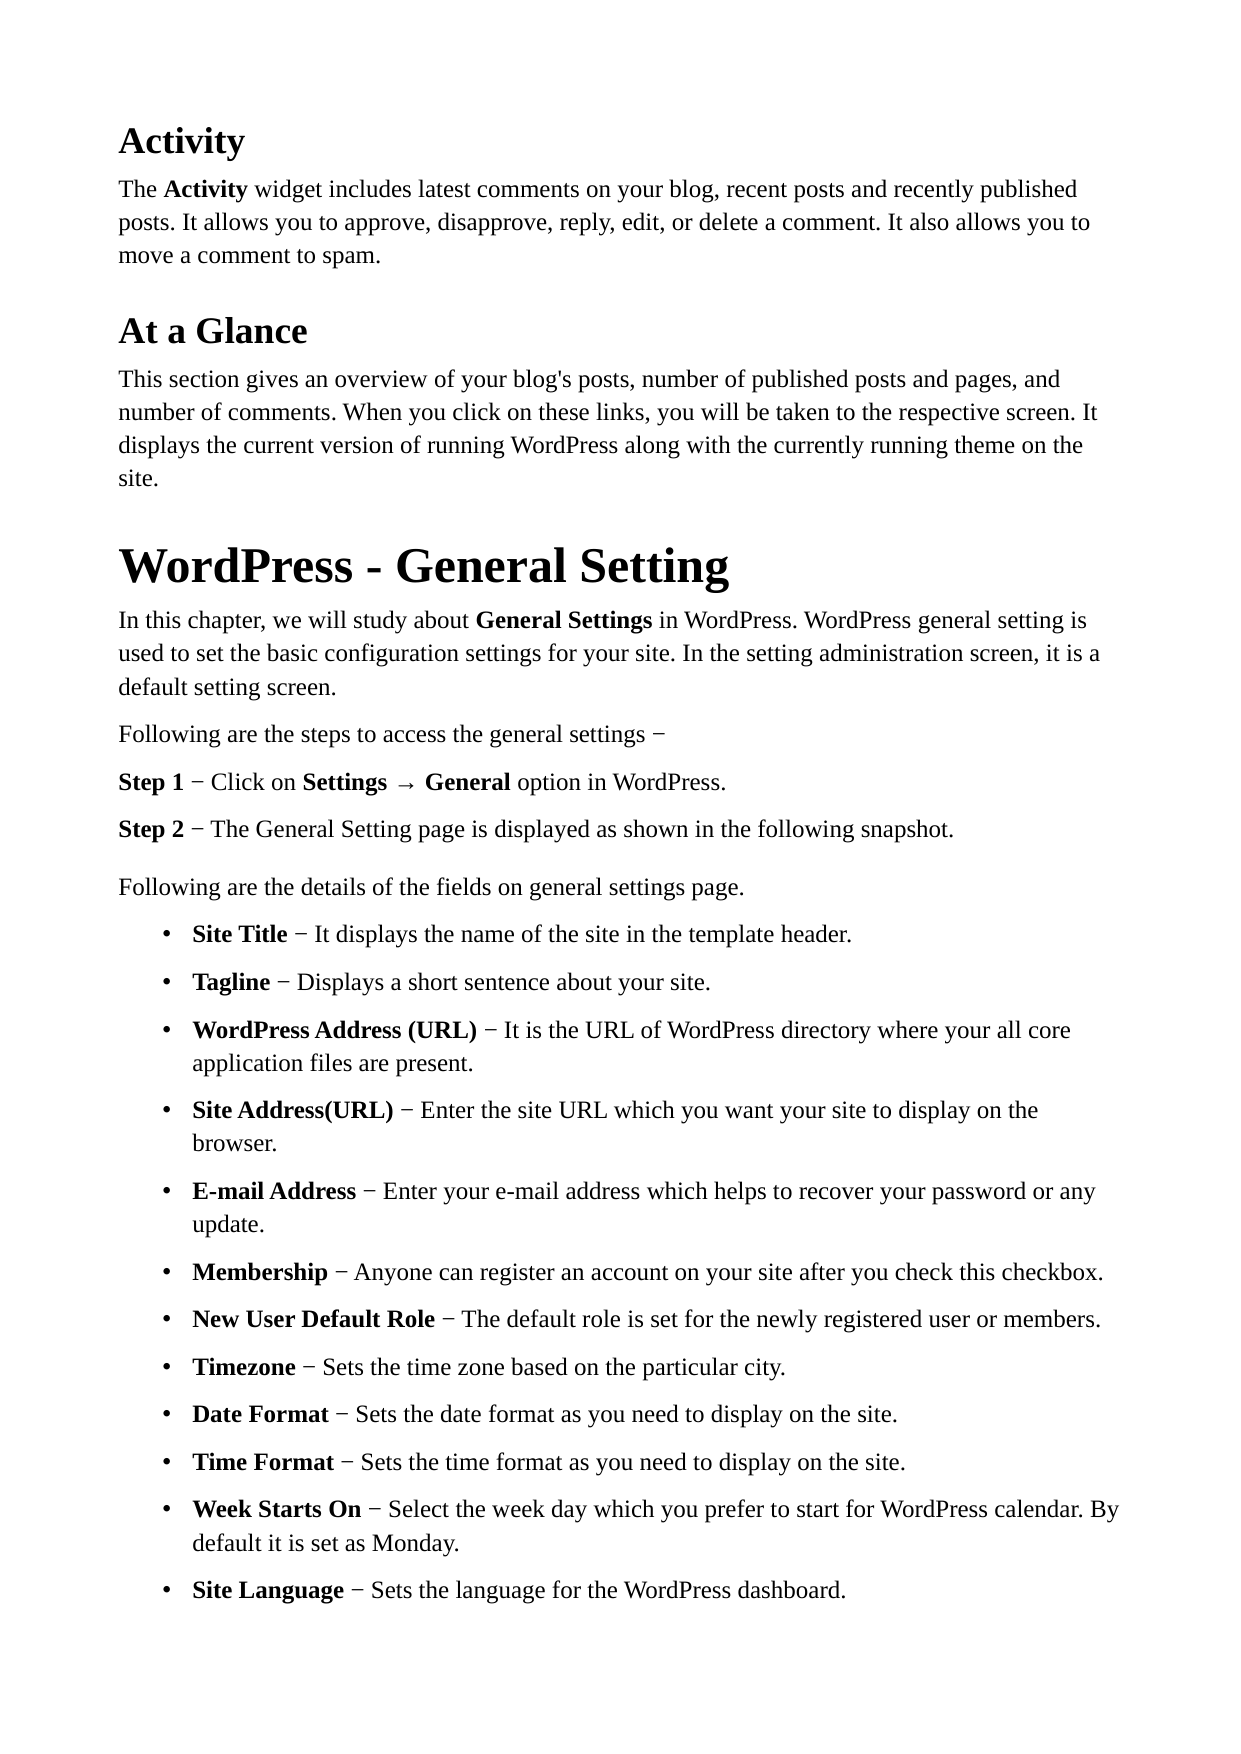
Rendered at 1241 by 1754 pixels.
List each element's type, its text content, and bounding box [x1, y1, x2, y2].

text Following are the steps to access the general settings − [118, 719, 1122, 748]
list Site Address(URL) − Enter the site URL which you want your site to display on the browser. [162, 1095, 1122, 1157]
list Timezone − Sets the time zone based on the particular city. [162, 1352, 1122, 1381]
list WordPress Address (URL) − It is the URL of WordPress directory where your all core application files are present. [162, 1015, 1122, 1076]
text In this chapter, we will study about General Settings in WordPress. WordPress general setting is used to set the basic configuration settings for your site. In the setting administration screen, it is a default setting screen. [118, 606, 1122, 700]
list Tagline − Displays a short sentence about your site. [162, 967, 1122, 996]
subtitle Activity [118, 118, 1122, 161]
list Date Format − Sets the date format as you need to display on the site. [162, 1399, 1122, 1428]
subtitle WordPress - General Setting [118, 536, 1122, 593]
text Step 2 − The General Setting page is displayed as shown in the following snapshot. [118, 814, 1122, 843]
list Time Format − Sets the time format as you need to display on the site. [162, 1447, 1122, 1476]
list Membership − Anyone can register an account on your site after you check this checkbox. [162, 1257, 1122, 1285]
text This section gives an overview of your blog's posts, number of published posts and pages, and number of comments. When you click on these links, you will be taken to the respective screen. It displays the current version of running WordPress along with the currently running theme on the site. [118, 364, 1122, 492]
list Week Starts On − Select the week day which you prefer to start for WordPress calendar. By default it is set as Monday. [162, 1494, 1122, 1556]
list E-mail Address − Enter your e-mail address which helps to recover your password or any update. [162, 1176, 1122, 1238]
subtitle At a Glance [118, 308, 1122, 351]
text Following are the details of the fields on general settings page. [118, 872, 1122, 901]
list New User Default Role − The default role is set for the newly registered user or members. [162, 1304, 1122, 1333]
text The Activity widget includes latest comments on your blog, recent posts and recently published posts. It allows you to approve, disapprove, reply, edit, or delete a comment. It also allows you to move a comment to spam. [118, 174, 1122, 268]
text Step 1 − Click on Settings → General option in WordPress. [118, 767, 1122, 796]
list Site Title − It displays the name of the site in the template header. [162, 919, 1122, 948]
list Site Language − Sets the language for the WordPress dashboard. [162, 1575, 1122, 1604]
